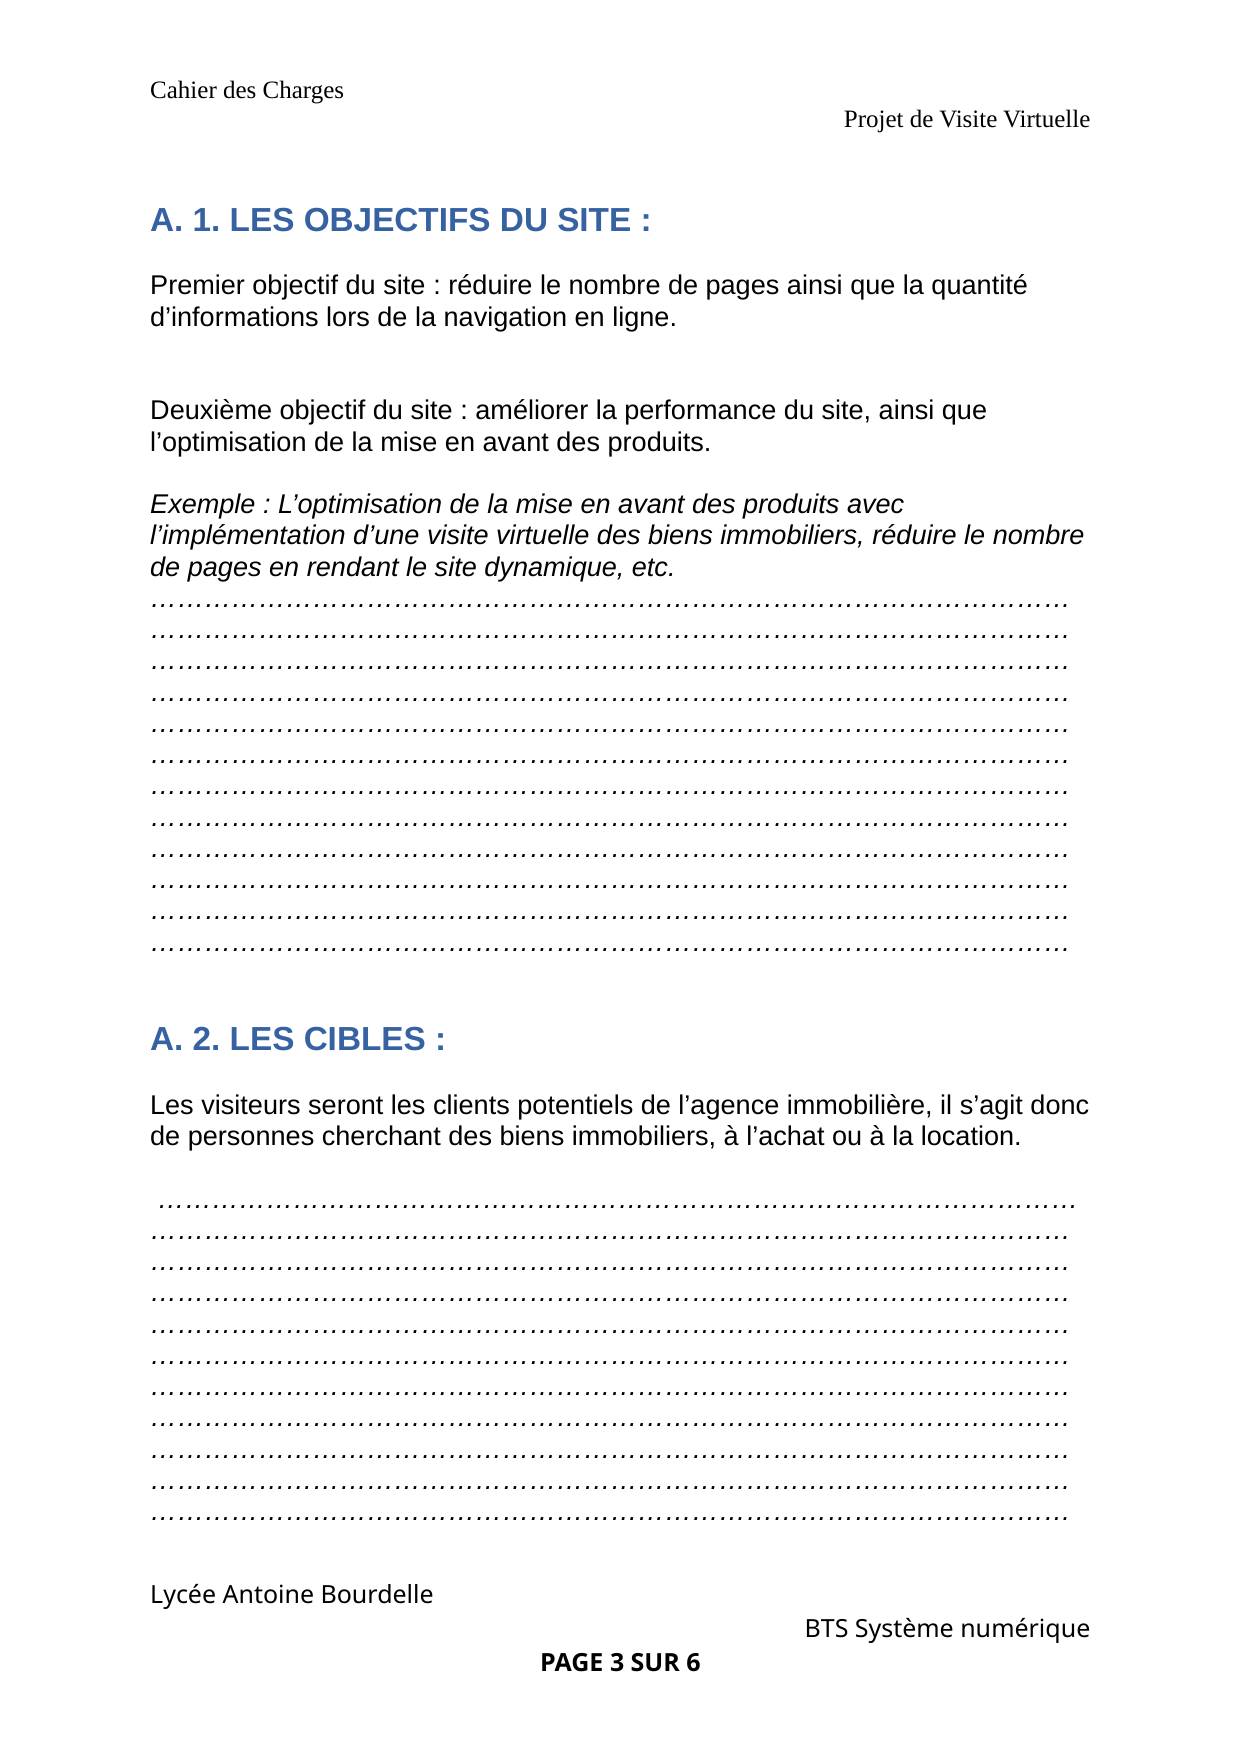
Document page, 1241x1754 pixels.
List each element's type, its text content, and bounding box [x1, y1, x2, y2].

subtitle A. 1. Les objectifs du site : [150, 200, 1090, 238]
text ………………………………………………………………………………………… ………………………………………………………………………………………… ………………………………………………………………………………………… ………………………………………………………………………………………… ………………………………………………………………………………………… ………………………………………………………………………………………… ………………………………………………………………………………………… ………………………………………………………………………………………… …………………………………………………………………………………………………………………………………………………………………………………… ………………………………………………………………………………………… ………………………………………………………………………………………… [150, 582, 1090, 957]
text Deuxième objectif du site : améliorer la performance du site, ainsi que l’optimisation de la mise en avant des produits. [150, 394, 1090, 457]
subtitle A. 2. Les cibles : [150, 1019, 1090, 1058]
text Les visiteurs seront les clients potentiels de l’agence immobilière, il s’agit donc de personnes cherchant des biens immobiliers, à l’achat ou à la location. [150, 1089, 1090, 1151]
text ………………………………………………………………………………………… ………………………………………………………………………………………… ………………………………………………………………………………………… ………………………………………………………………………………………… ………………………………………………………………………………………… ………………………………………………………………………………………… ………………………………………………………………………………………… ………………………………………………………………………………………… ………………………………………………………………………………………… ………………………………………………………………………………………… ………………………………………………………………………………………… [150, 1183, 1090, 1526]
text Exemple : L’optimisation de la mise en avant des produits avec l’implémentation d’une visite virtuelle des biens immobiliers, réduire le nombre de pages en rendant le site dynamique, etc. [150, 488, 1090, 582]
text Premier objectif du site : réduire le nombre de pages ainsi que la quantité d’informations lors de la navigation en ligne. [150, 269, 1090, 332]
